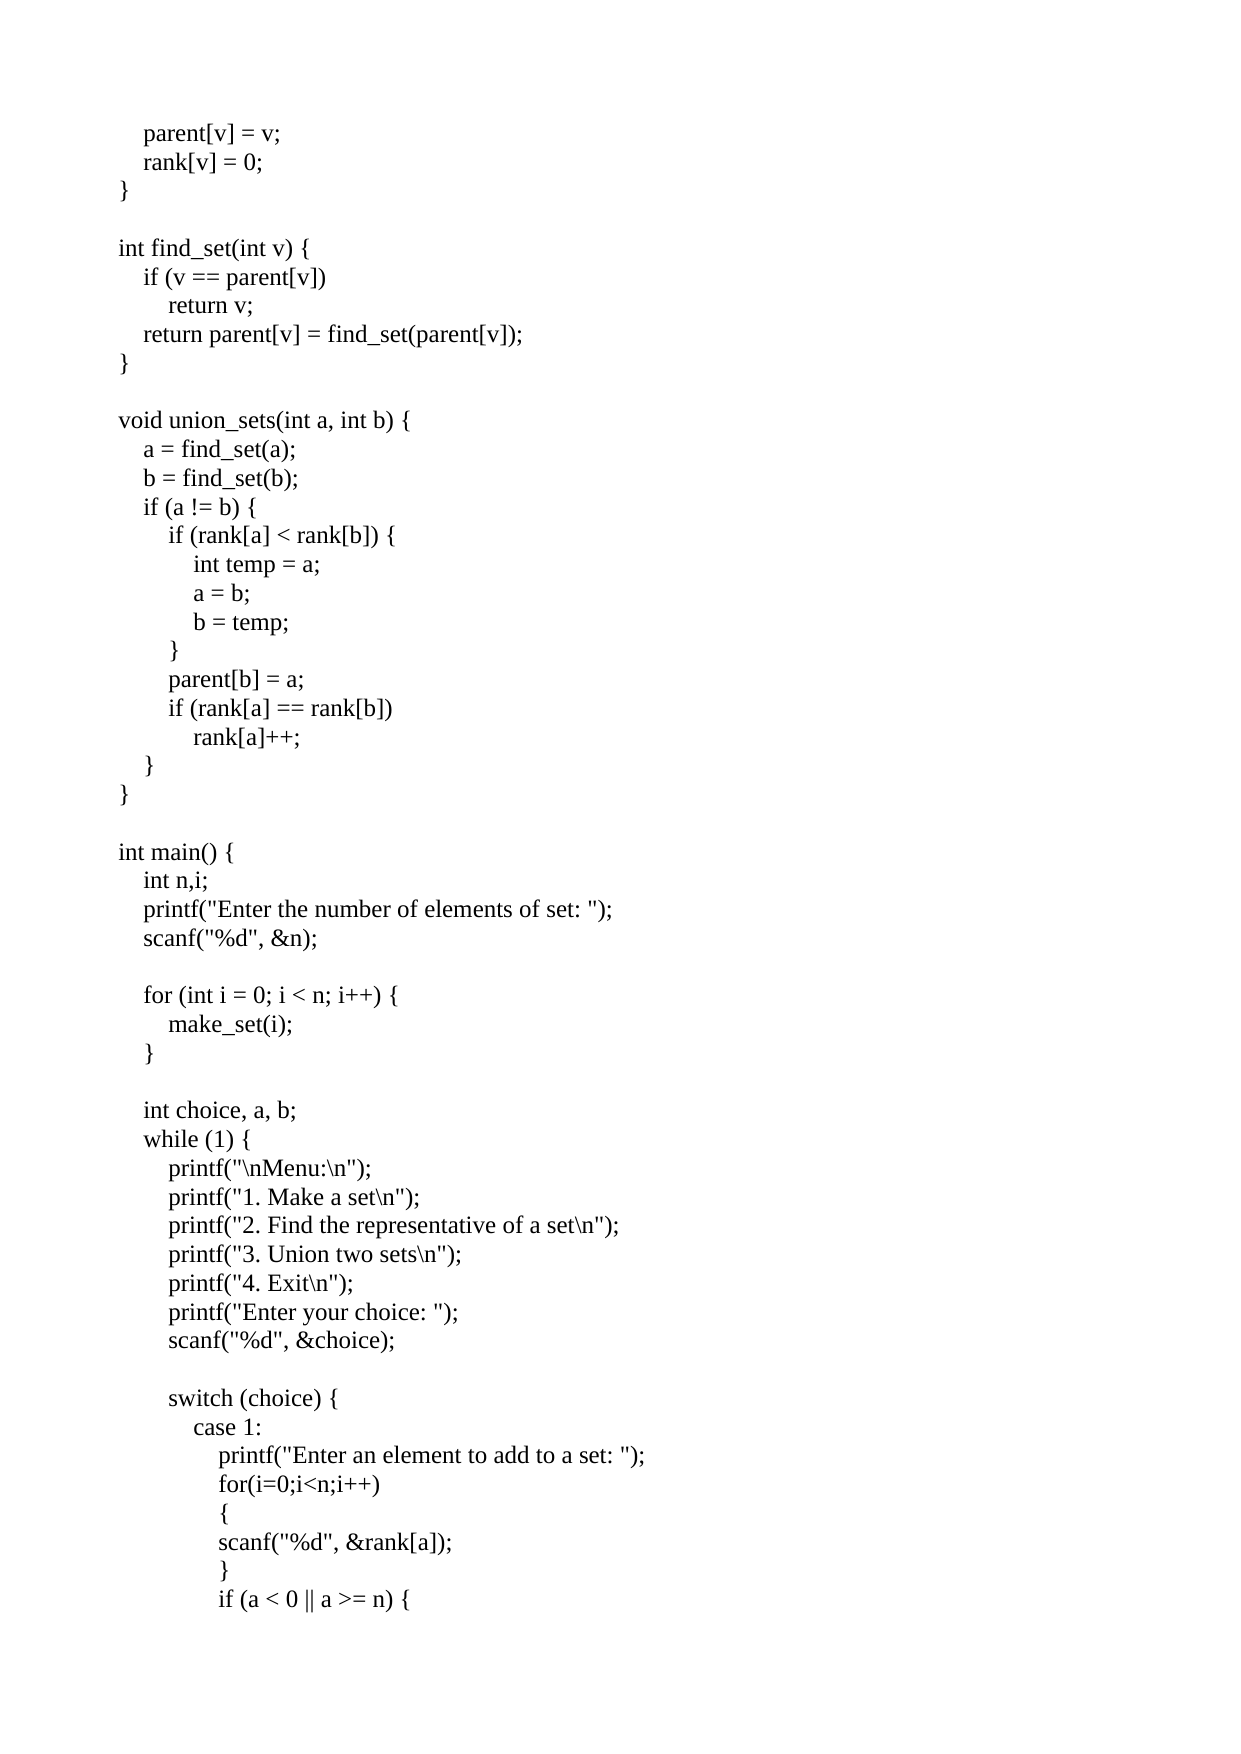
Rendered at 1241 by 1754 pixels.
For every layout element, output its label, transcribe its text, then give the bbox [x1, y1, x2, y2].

text } [118, 1556, 1122, 1584]
text for (int i = 0; i < n; i++) { [118, 981, 1122, 1009]
text printf("2. Find the representative of a set\n"); [118, 1211, 1122, 1239]
text { [118, 1498, 1122, 1527]
text printf("4. Exit\n"); [118, 1268, 1122, 1297]
text for(i=0;i<n;i++) [118, 1469, 1122, 1498]
text printf("\nMenu:\n"); [118, 1153, 1122, 1182]
text scanf("%d", &n); [118, 923, 1122, 952]
text if (a != b) { [118, 492, 1122, 521]
text if (a < 0 || a >= n) { [118, 1584, 1122, 1613]
text printf("3. Union two sets\n"); [118, 1239, 1122, 1268]
text } [118, 1038, 1122, 1067]
text return parent[v] = find_set(parent[v]); [118, 319, 1122, 348]
text case 1: [118, 1412, 1122, 1441]
text printf("Enter the number of elements of set: "); [118, 894, 1122, 923]
text if (rank[a] == rank[b]) [118, 693, 1122, 722]
text b = temp; [118, 607, 1122, 636]
text while (1) { [118, 1124, 1122, 1153]
text scanf("%d", &choice); [118, 1326, 1122, 1354]
text printf("1. Make a set\n"); [118, 1182, 1122, 1211]
text } [118, 779, 1122, 808]
text int temp = a; [118, 549, 1122, 578]
text if (rank[a] < rank[b]) { [118, 521, 1122, 549]
text switch (choice) { [118, 1383, 1122, 1412]
text int find_set(int v) { [118, 233, 1122, 262]
text int n,i; [118, 866, 1122, 894]
text rank[a]++; [118, 722, 1122, 751]
text b = find_set(b); [118, 463, 1122, 492]
text } [118, 636, 1122, 664]
text void union_sets(int a, int b) { [118, 406, 1122, 434]
text rank[v] = 0; [118, 147, 1122, 176]
text int choice, a, b; [118, 1096, 1122, 1124]
text } [118, 176, 1122, 204]
text a = b; [118, 578, 1122, 607]
text printf("Enter an element to add to a set: "); [118, 1441, 1122, 1469]
text parent[b] = a; [118, 664, 1122, 693]
text } [118, 348, 1122, 377]
text if (v == parent[v]) [118, 262, 1122, 291]
text make_set(i); [118, 1009, 1122, 1038]
text printf("Enter your choice: "); [118, 1297, 1122, 1326]
text parent[v] = v; [118, 118, 1122, 147]
text } [118, 751, 1122, 779]
text a = find_set(a); [118, 434, 1122, 463]
text int main() { [118, 837, 1122, 866]
text scanf("%d", &rank[a]); [118, 1527, 1122, 1556]
text return v; [118, 291, 1122, 319]
